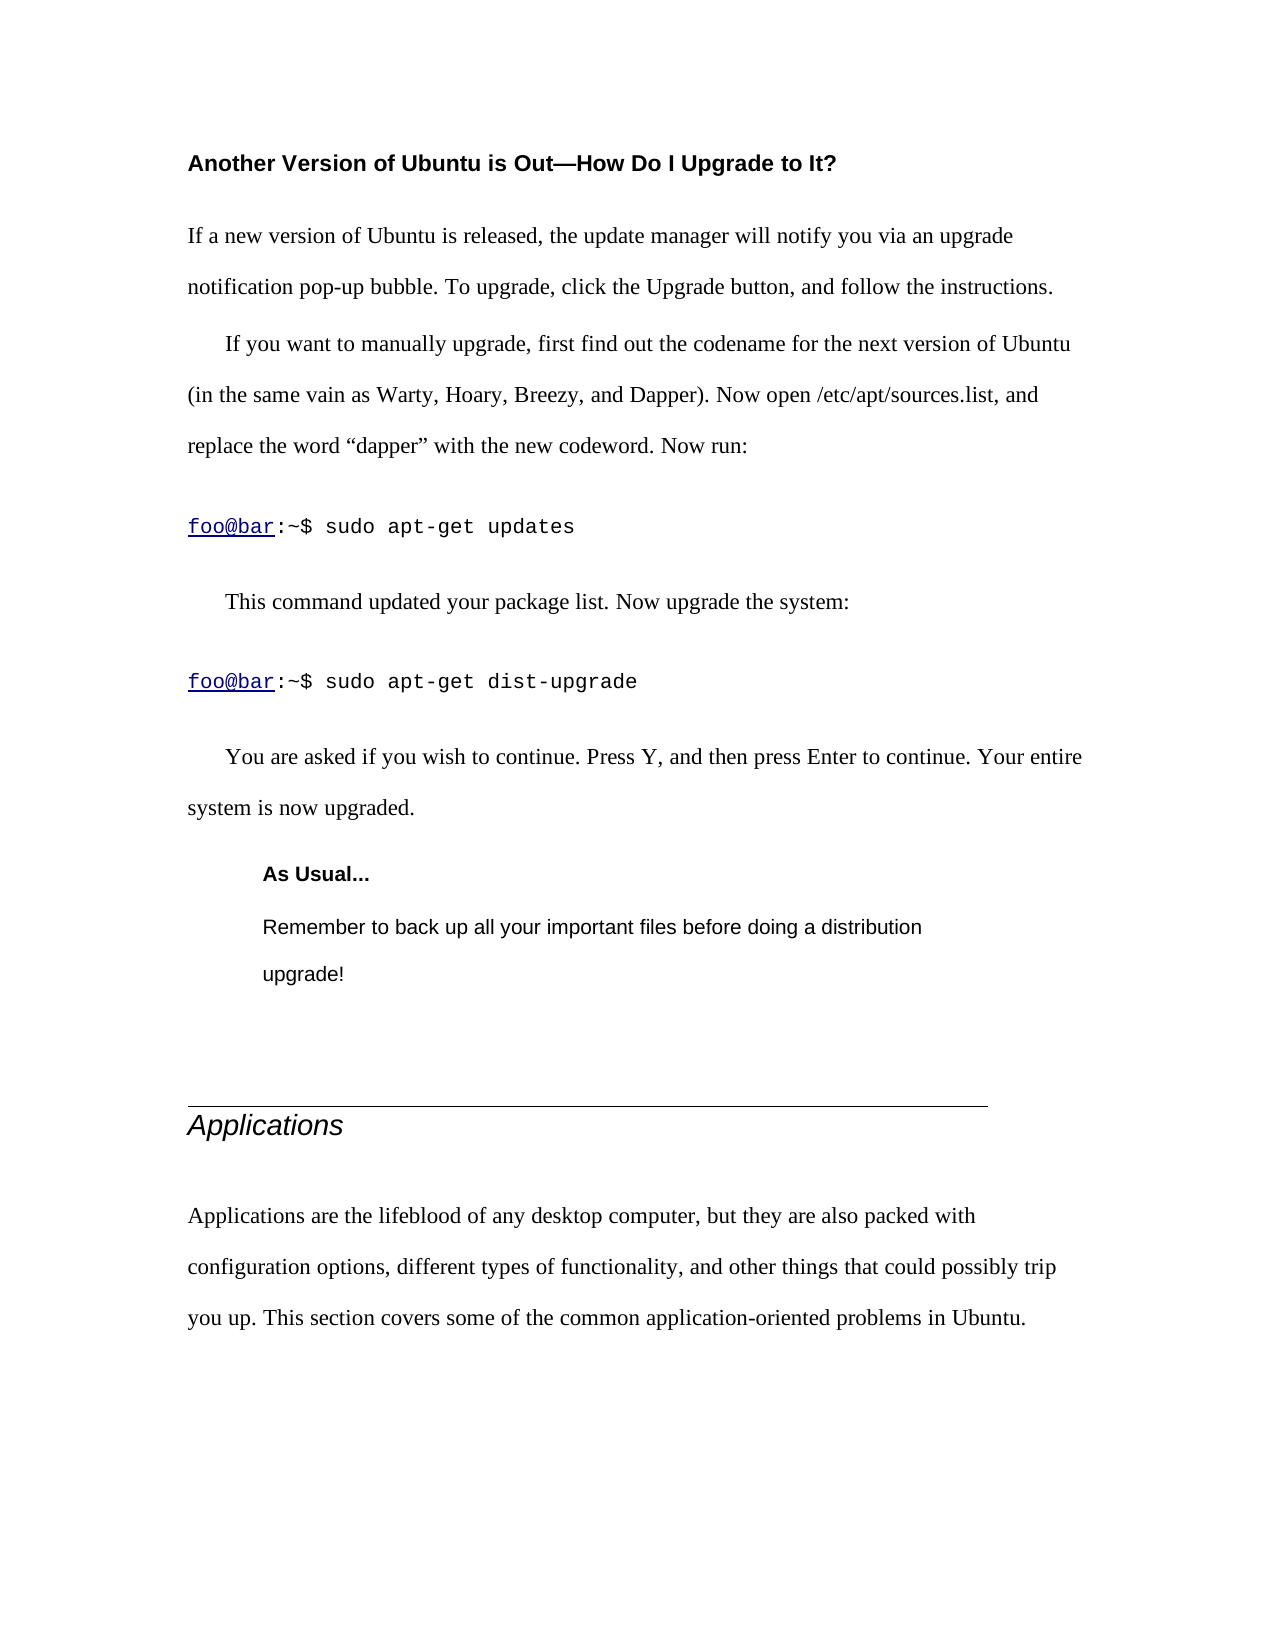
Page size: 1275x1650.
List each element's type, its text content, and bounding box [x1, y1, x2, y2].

text If a new version of Ubuntu is released, the update manager will notify you via an upgrade notification pop-up bubble. To upgrade, click the Upgrade button, and follow the instructions. [187, 223, 1087, 299]
text If you want to manually upgrade, first find out the codename for the next version of Ubuntu (in the same vain as Warty, Hoary, Breezy, and Dapper). Now open /etc/apt/sources.list, and replace the word “dapper” with the new codeword. Now run: [187, 331, 1087, 459]
text foo@bar:~$ sudo apt-get updates [187, 516, 1087, 539]
text Applications [187, 1107, 988, 1141]
text Remember to back up all your important files before doing a distribution upgrade! [262, 916, 937, 986]
text As Usual... [262, 862, 937, 886]
text This command updated your package list. Now upgrade the system: [187, 588, 1087, 614]
text foo@bar:~$ sudo apt-get dist-upgrade [187, 671, 1087, 695]
text Applications are the lifeblood of any desktop computer, but they are also packed with configuration options, different types of functionality, and other things that could possibly trip you up. This section covers some of the common application-oriented problems in Ubuntu. [187, 1203, 1087, 1331]
text Another Version of Ubuntu is Out—How Do I Upgrade to It? [187, 150, 1087, 176]
text You are asked if you wish to continue. Press Y, and then press Enter to continue. Your entire system is now upgraded. [187, 744, 1087, 820]
